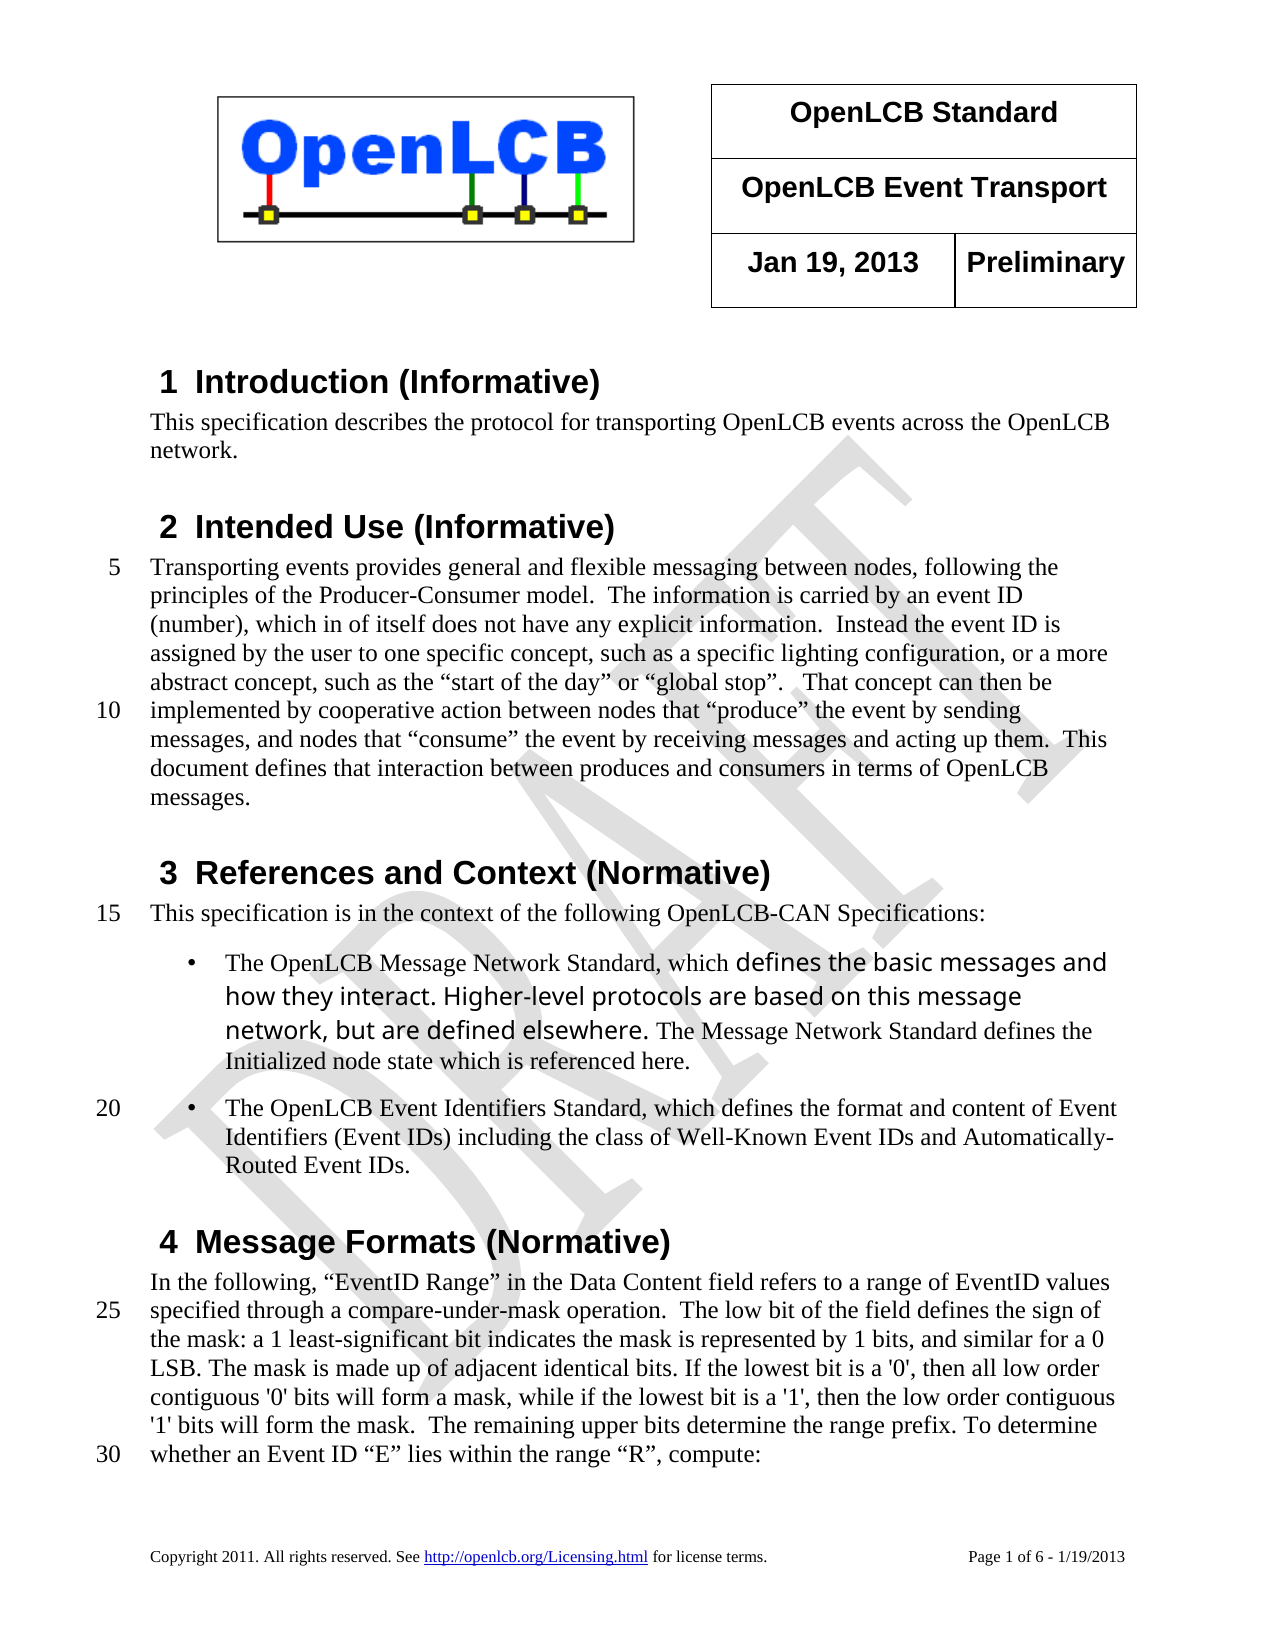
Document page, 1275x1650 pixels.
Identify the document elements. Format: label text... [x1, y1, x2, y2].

text This specification is in the context of the following OpenLCB-CAN Specifications: [618, 898, 701, 927]
list The OpenLCB Message Network Standard, which defines the basic messages and how they interact. Higher-level protocols are based on this message network, but are defined elsewhere. The Message Network Standard defines the Initialized node state which is referenced here. [187, 944, 444, 1075]
text This specification is in the context of the following OpenLCB-CAN Specifications: [907, 898, 1125, 927]
subtitle Introduction (Informative) [150, 362, 1125, 401]
subtitle References and Context (Normative) [863, 853, 1125, 892]
subtitle Message Formats (Normative) [325, 1222, 490, 1260]
subtitle Intended Use (Informative) [150, 507, 774, 545]
list The OpenLCB Event Identifiers Standard, which defines the format and content of Event Identifiers (Event IDs) including the class of Well-Known Event IDs and Automatically-Routed Event IDs. [212, 1093, 437, 1179]
list The OpenLCB Message Network Standard, which defines the basic messages and how they interact. Higher-level protocols are based on this message network, but are defined elsewhere. The Message Network Standard defines the Initialized node state which is referenced here. [504, 944, 719, 1075]
list The OpenLCB Message Network Standard, which defines the basic messages and how they interact. Higher-level protocols are based on this message network, but are defined elsewhere. The Message Network Standard defines the Initialized node state which is referenced here. [669, 944, 1125, 1075]
subtitle [818, 507, 1125, 545]
text This specification describes the protocol for transporting OpenLCB events across the OpenLCB network. [150, 407, 1125, 464]
subtitle [775, 526, 812, 545]
subtitle References and Context (Normative) [587, 853, 686, 892]
text This specification is in the context of the following OpenLCB-CAN Specifications: [150, 898, 387, 927]
list The OpenLCB Event Identifiers Standard, which defines the format and content of Event Identifiers (Event IDs) including the class of Well-Known Event IDs and Automatically-Routed Event IDs. [397, 1093, 548, 1179]
subtitle Message Formats (Normative) [506, 1222, 1125, 1260]
list The OpenLCB Event Identifiers Standard, which defines the format and content of Event Identifiers (Event IDs) including the class of Well-Known Event IDs and Automatically-Routed Event IDs. [506, 1093, 1125, 1179]
text Transporting events provides general and flexible messaging between nodes, following the principles of the Producer-Consumer model. The information is carried by an event ID (number), which in of itself does not have any explicit information. Instead the event ID is assigned by the user to one specific concept, such as a specific lighting configuration, or a more abstract concept, such as the “start of the day” or “global stop”. That concept can then be implemented by cooperative action between nodes that “produce” the event by sending messages, and nodes that “consume” the event by receiving messages and acting up them. This document defines that interaction between produces and consumers in terms of OpenLCB messages. [150, 552, 1125, 810]
list The OpenLCB Message Network Standard, which defines the basic messages and how they interact. Higher-level protocols are based on this message network, but are defined elsewhere. The Message Network Standard defines the Initialized node state which is referenced here. [367, 944, 515, 1068]
text This specification is in the context of the following OpenLCB-CAN Specifications: [448, 898, 617, 927]
subtitle References and Context (Normative) [150, 853, 593, 892]
subtitle Message Formats (Normative) [150, 1222, 310, 1260]
subtitle References and Context (Normative) [685, 853, 858, 892]
text In the following, “EventID Range” in the Data Content field refers to a range of EventID values specified through a compare-under-mask operation. The low bit of the field defines the sign of the mask: a 1 least-significant bit indicates the mask is represented by 1 bits, and similar for a 0 LSB. The mask is made up of adjacent identical bits. If the lowest bit is a '0', then all low order contiguous '0' bits will form a mask, while if the lowest bit is a '1', then the low order contiguous '1' bits will form the mask. The remaining upper bits determine the range prefix. To determine whether an Event ID “E” lies within the range “R”, compute: [150, 1267, 1125, 1468]
text This specification is in the context of the following OpenLCB-CAN Specifications: [751, 898, 880, 927]
picture [216, 95, 636, 244]
